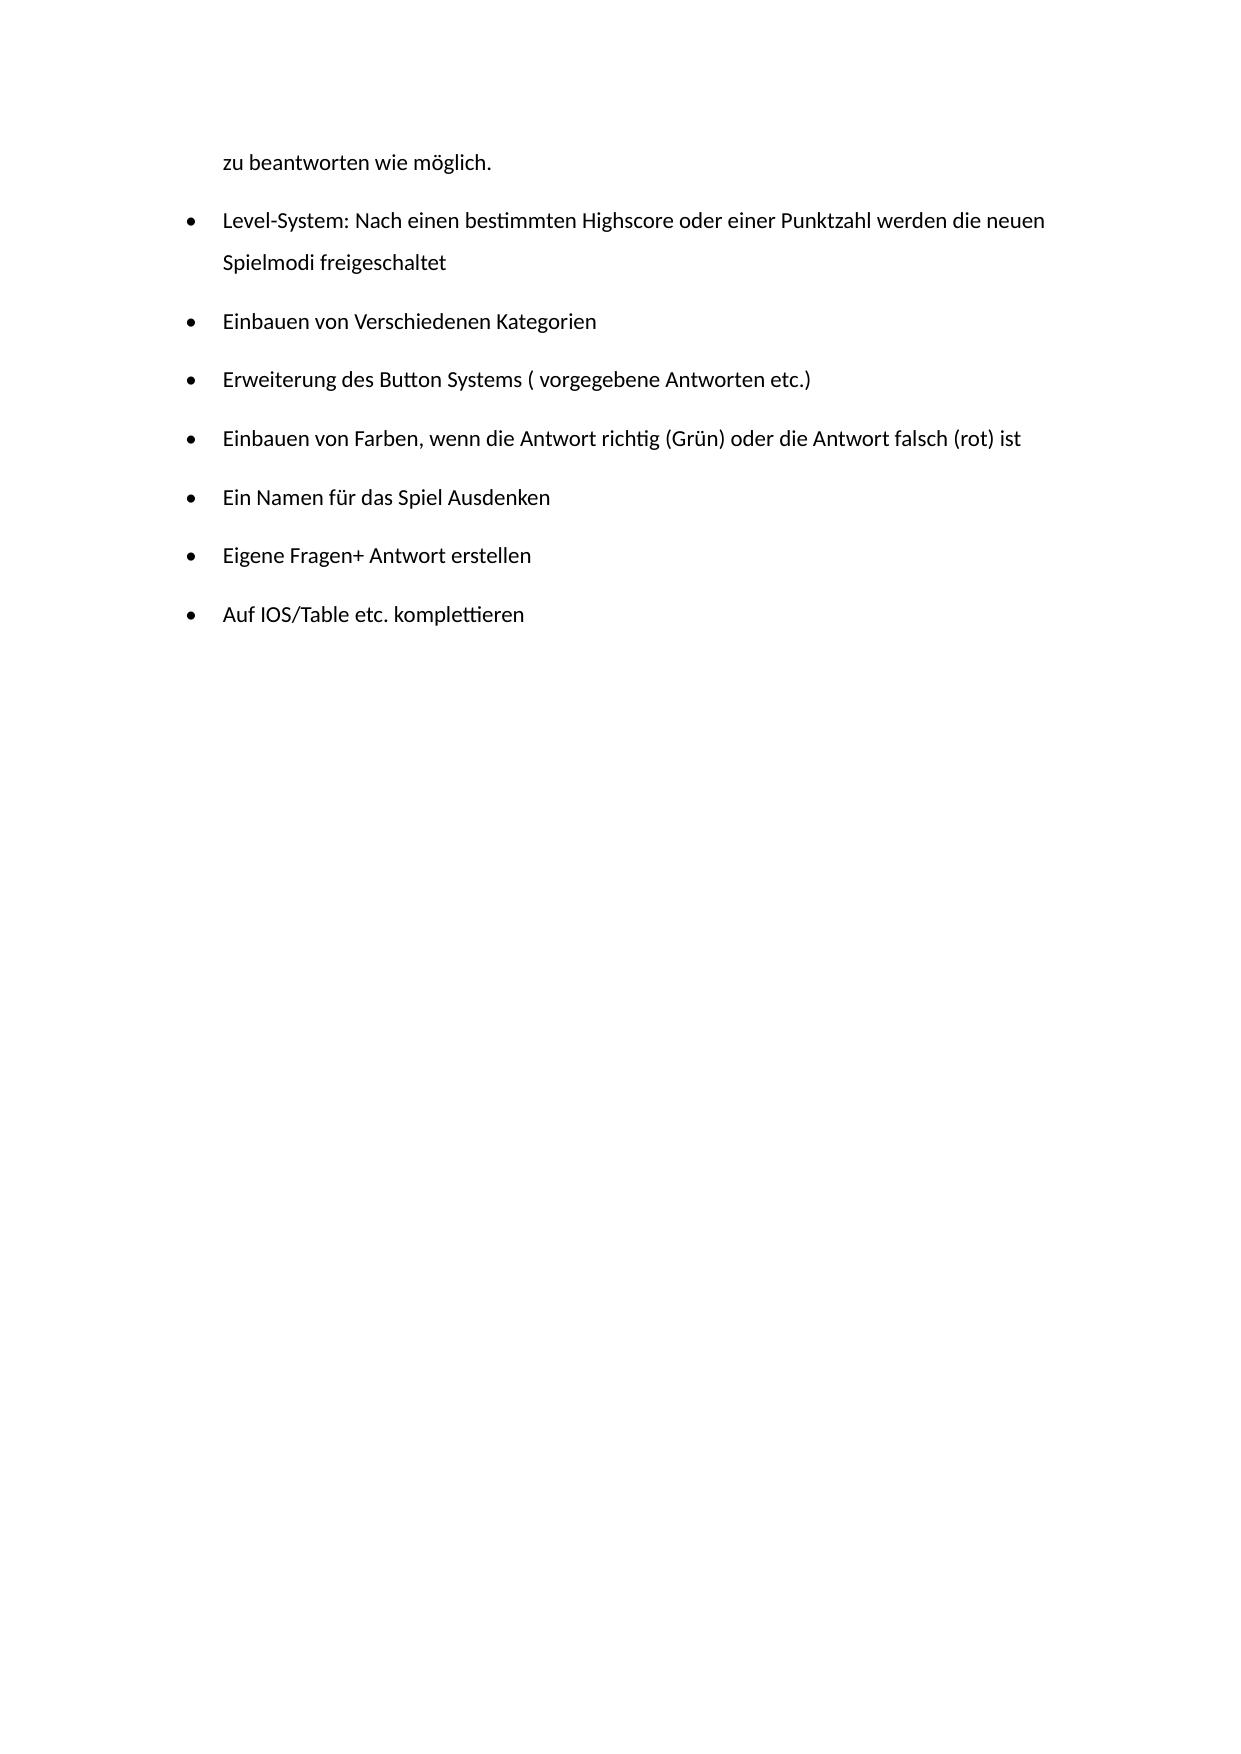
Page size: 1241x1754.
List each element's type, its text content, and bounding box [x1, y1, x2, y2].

list Eigene Fragen+ Antwort erstellen [185, 541, 1093, 569]
list Auf IOS/Table etc. komplettieren [185, 600, 1093, 628]
list Einbauen von Farben, wenn die Antwort richtig (Grün) oder die Antwort falsch (rot) ist [185, 424, 1093, 452]
list zu beantworten wie möglich. [185, 148, 1093, 176]
list Erweiterung des Button Systems ( vorgegebene Antworten etc.) [185, 366, 1093, 393]
list Einbauen von Verschiedenen Kategorien [185, 307, 1093, 335]
list Level-System: Nach einen bestimmten Highscore oder einer Punktzahl werden die neuen Spielmodi freigeschaltet [185, 206, 1093, 276]
list Ein Namen für das Spiel Ausdenken [185, 483, 1093, 511]
